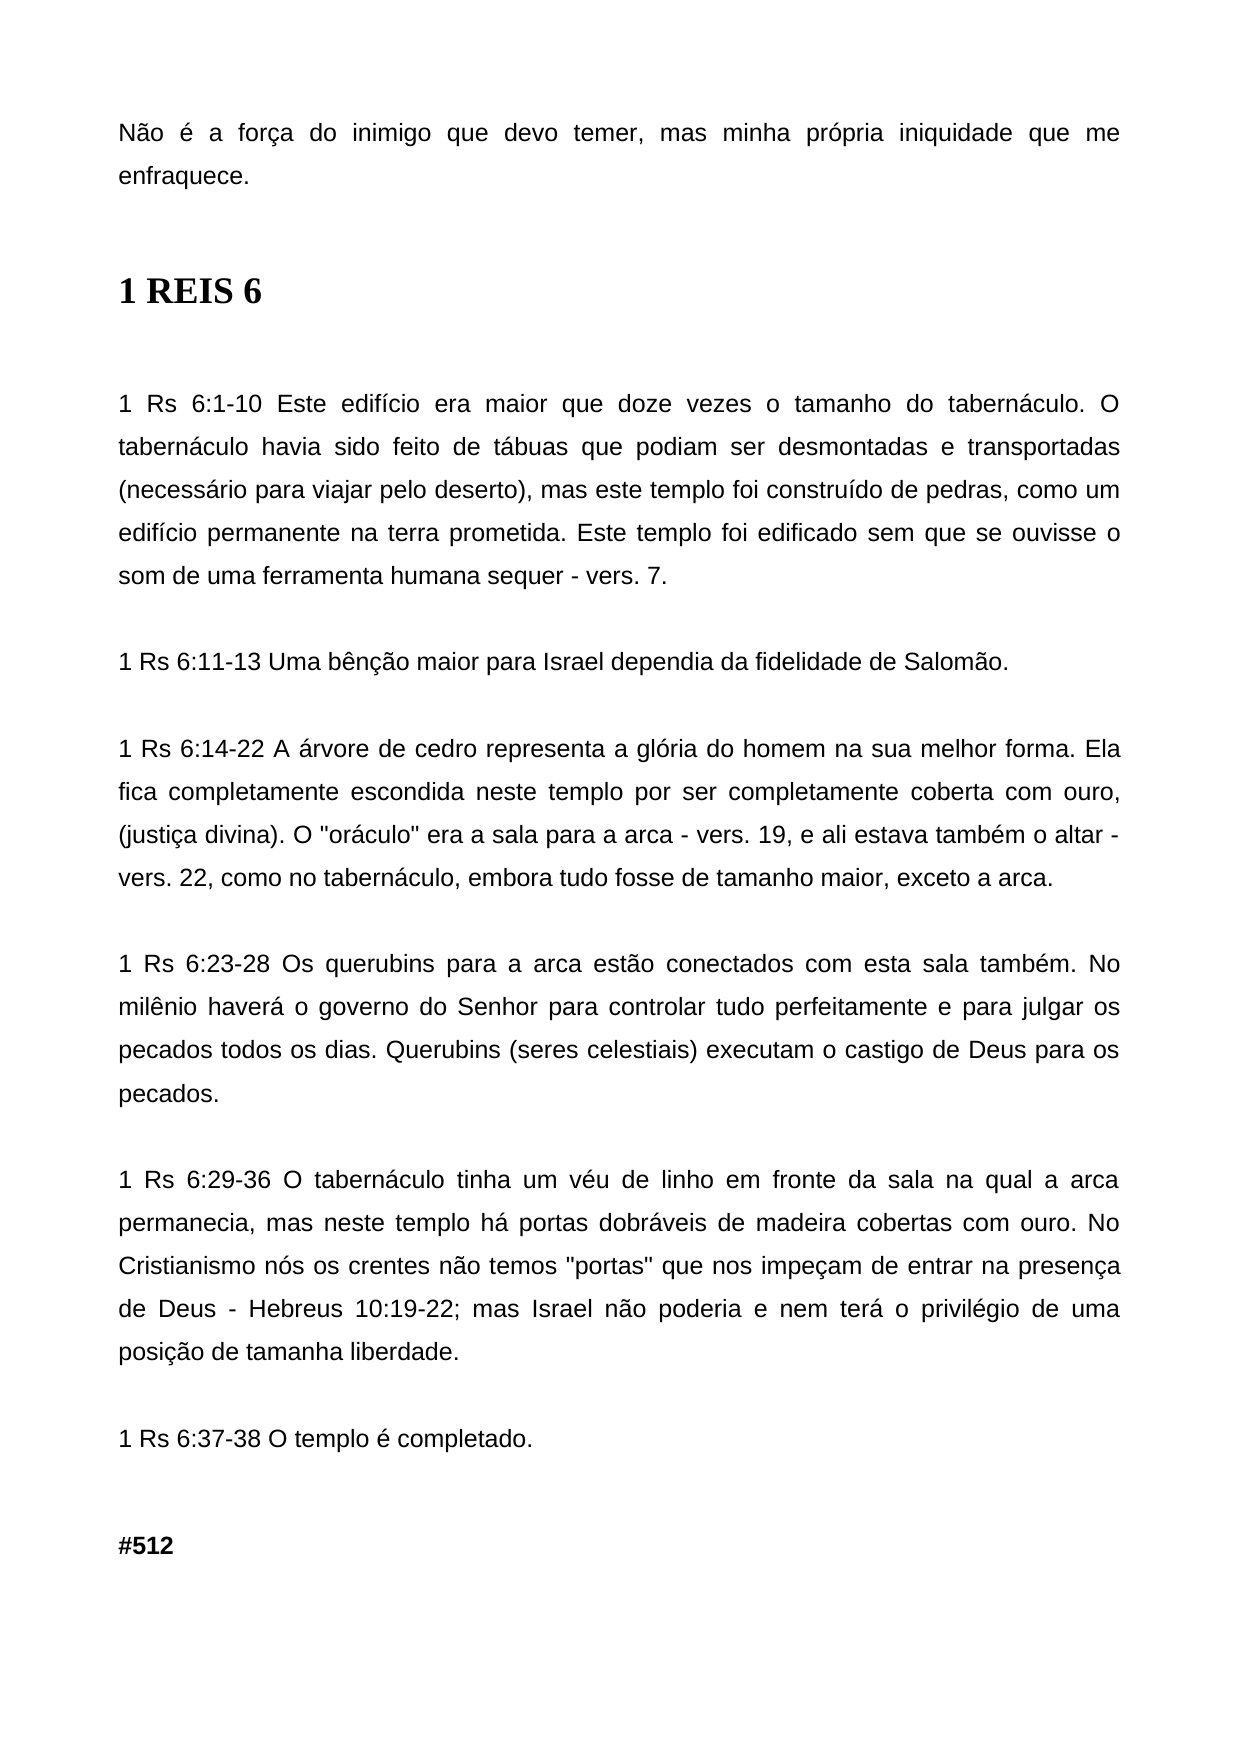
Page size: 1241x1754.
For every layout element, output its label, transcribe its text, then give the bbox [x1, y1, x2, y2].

text Não é a força do inimigo que devo temer, mas minha própria iniquidade que me enfraquece. [118, 118, 1122, 190]
text 1 Rs 6:29-36 O tabernáculo tinha um véu de linho em fronte da sala na qual a arca permanecia, mas neste templo há portas dobráveis de madeira cobertas com ouro. No Cristianismo nós os crentes não temos "portas" que nos impeçam de entrar na presença de Deus - Hebreus 10:19-22; mas Israel não poderia e nem terá o privilégio de uma posição de tamanha liberdade. [118, 1165, 1122, 1366]
text 1 Rs 6:14-22 A árvore de cedro representa a glória do homem na sua melhor forma. Ela fica completamente escondida neste templo por ser completamente coberta com ouro, (justiça divina). O "oráculo" era a sala para a arca - vers. 19, e ali estava também o altar - vers. 22, como no tabernáculo, embora tudo fosse de tamanho maior, exceto a arca. [118, 734, 1122, 892]
subtitle 1 REIS 6 [118, 268, 1122, 311]
text 1 Rs 6:11-13 Uma bênção maior para Israel dependia da fidelidade de Salomão. [118, 647, 1122, 676]
text 1 Rs 6:37-38 O templo é completado. [118, 1424, 1122, 1452]
text 1 Rs 6:23-28 Os querubins para a arca estão conectados com esta sala também. No milênio haverá o governo do Senhor para controlar tudo perfeitamente e para julgar os pecados todos os dias. Querubins (seres celestiais) executam o castigo de Deus para os pecados. [118, 949, 1122, 1107]
subtitle #512 [118, 1531, 1122, 1559]
text 1 Rs 6:1-10 Este edifício era maior que doze vezes o tamanho do tabernáculo. O tabernáculo havia sido feito de tábuas que podiam ser desmontadas e transportadas (necessário para viajar pelo deserto), mas este templo foi construído de pedras, como um edifício permanente na terra prometida. Este templo foi edificado sem que se ouvisse o som de uma ferramenta humana sequer - vers. 7. [118, 389, 1122, 590]
